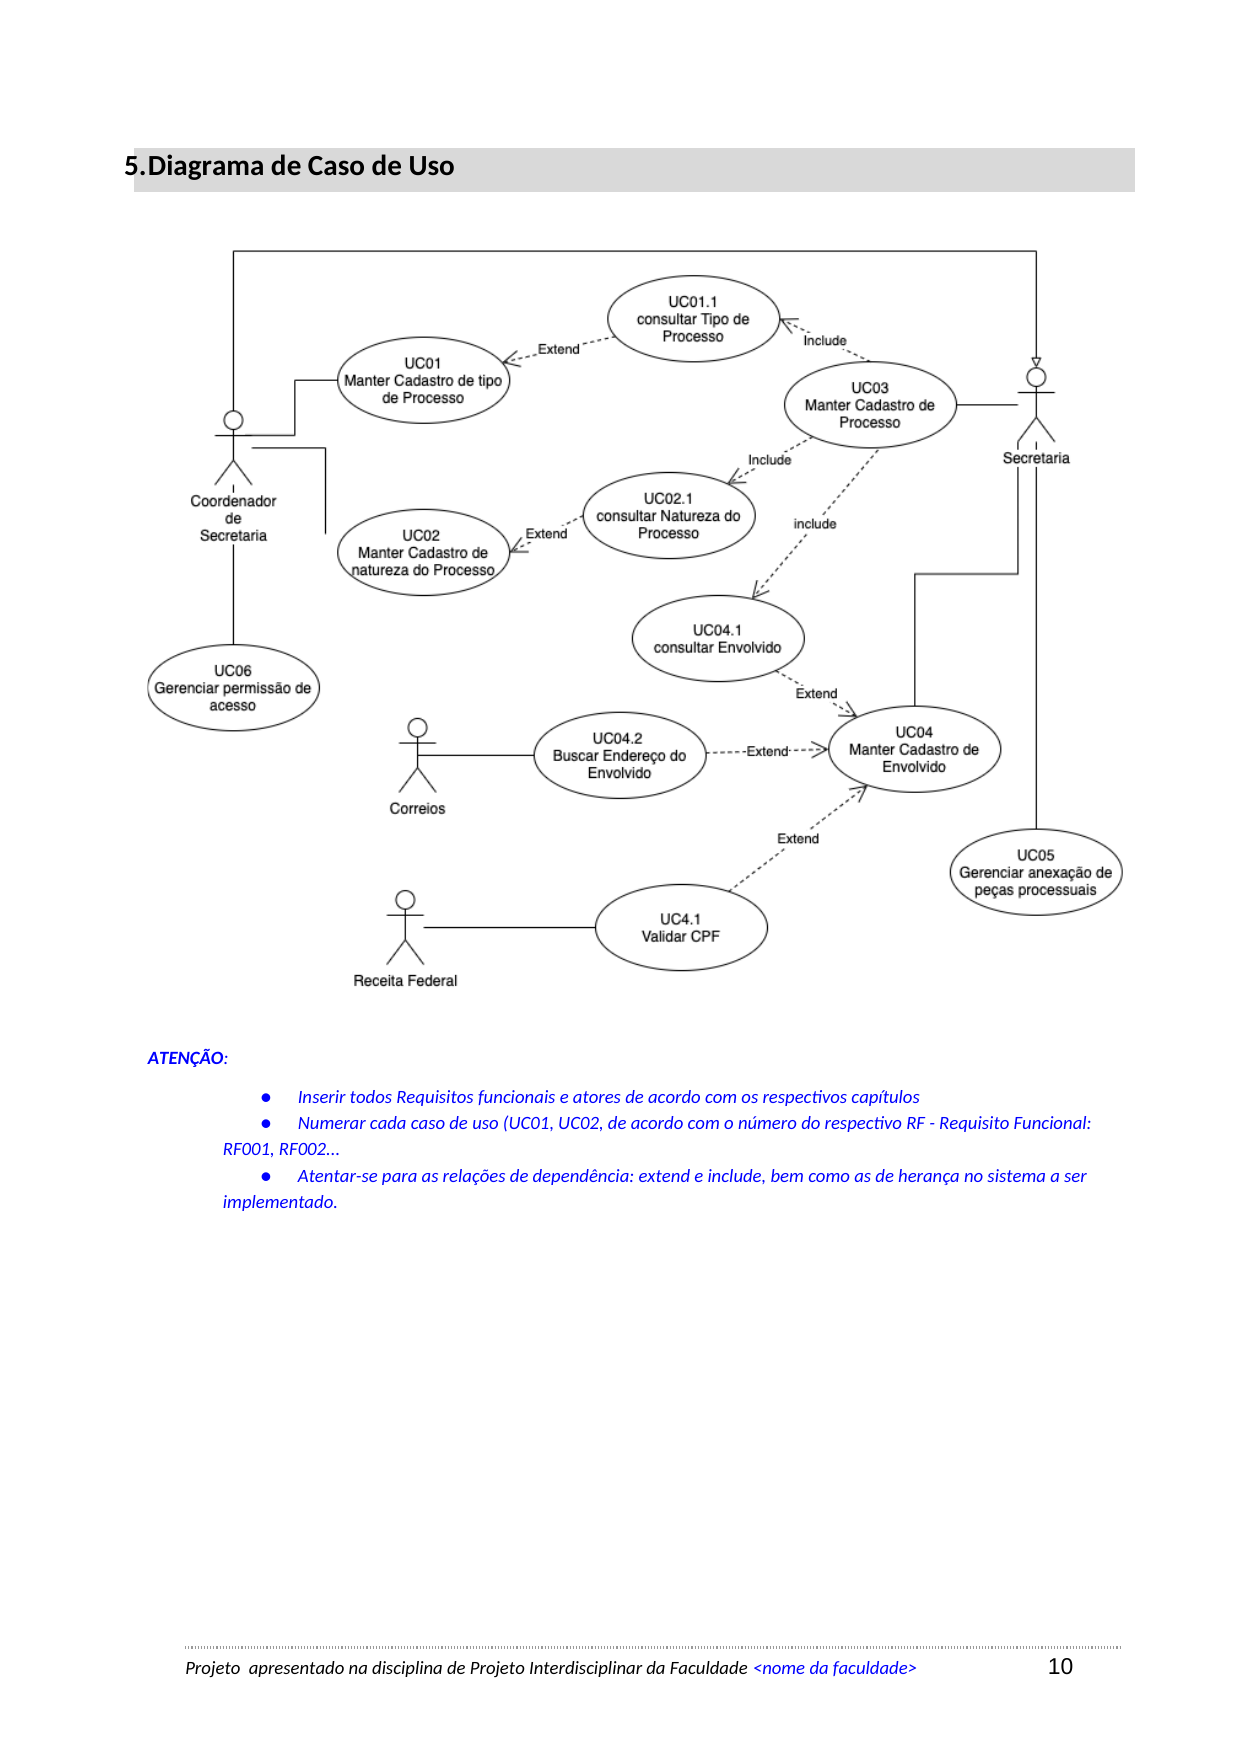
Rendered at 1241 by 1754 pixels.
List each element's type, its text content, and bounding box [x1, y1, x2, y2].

list Atentar-se para as relações de dependência: extend e include, bem como as de herança no sistema a ser implementado. [223, 1164, 1122, 1213]
picture [147, 242, 1123, 991]
subtitle Diagrama de Caso de Uso [134, 148, 1135, 192]
list Inserir todos Requisitos funcionais e atores de acordo com os respectivos capítulos [223, 1085, 1122, 1108]
list Numerar cada caso de uso (UC01, UC02, de acordo com o número do respectivo RF - Requisito Funcional: RF001, RF002... [223, 1111, 1122, 1161]
text ATENÇÃO: [148, 1046, 1122, 1069]
